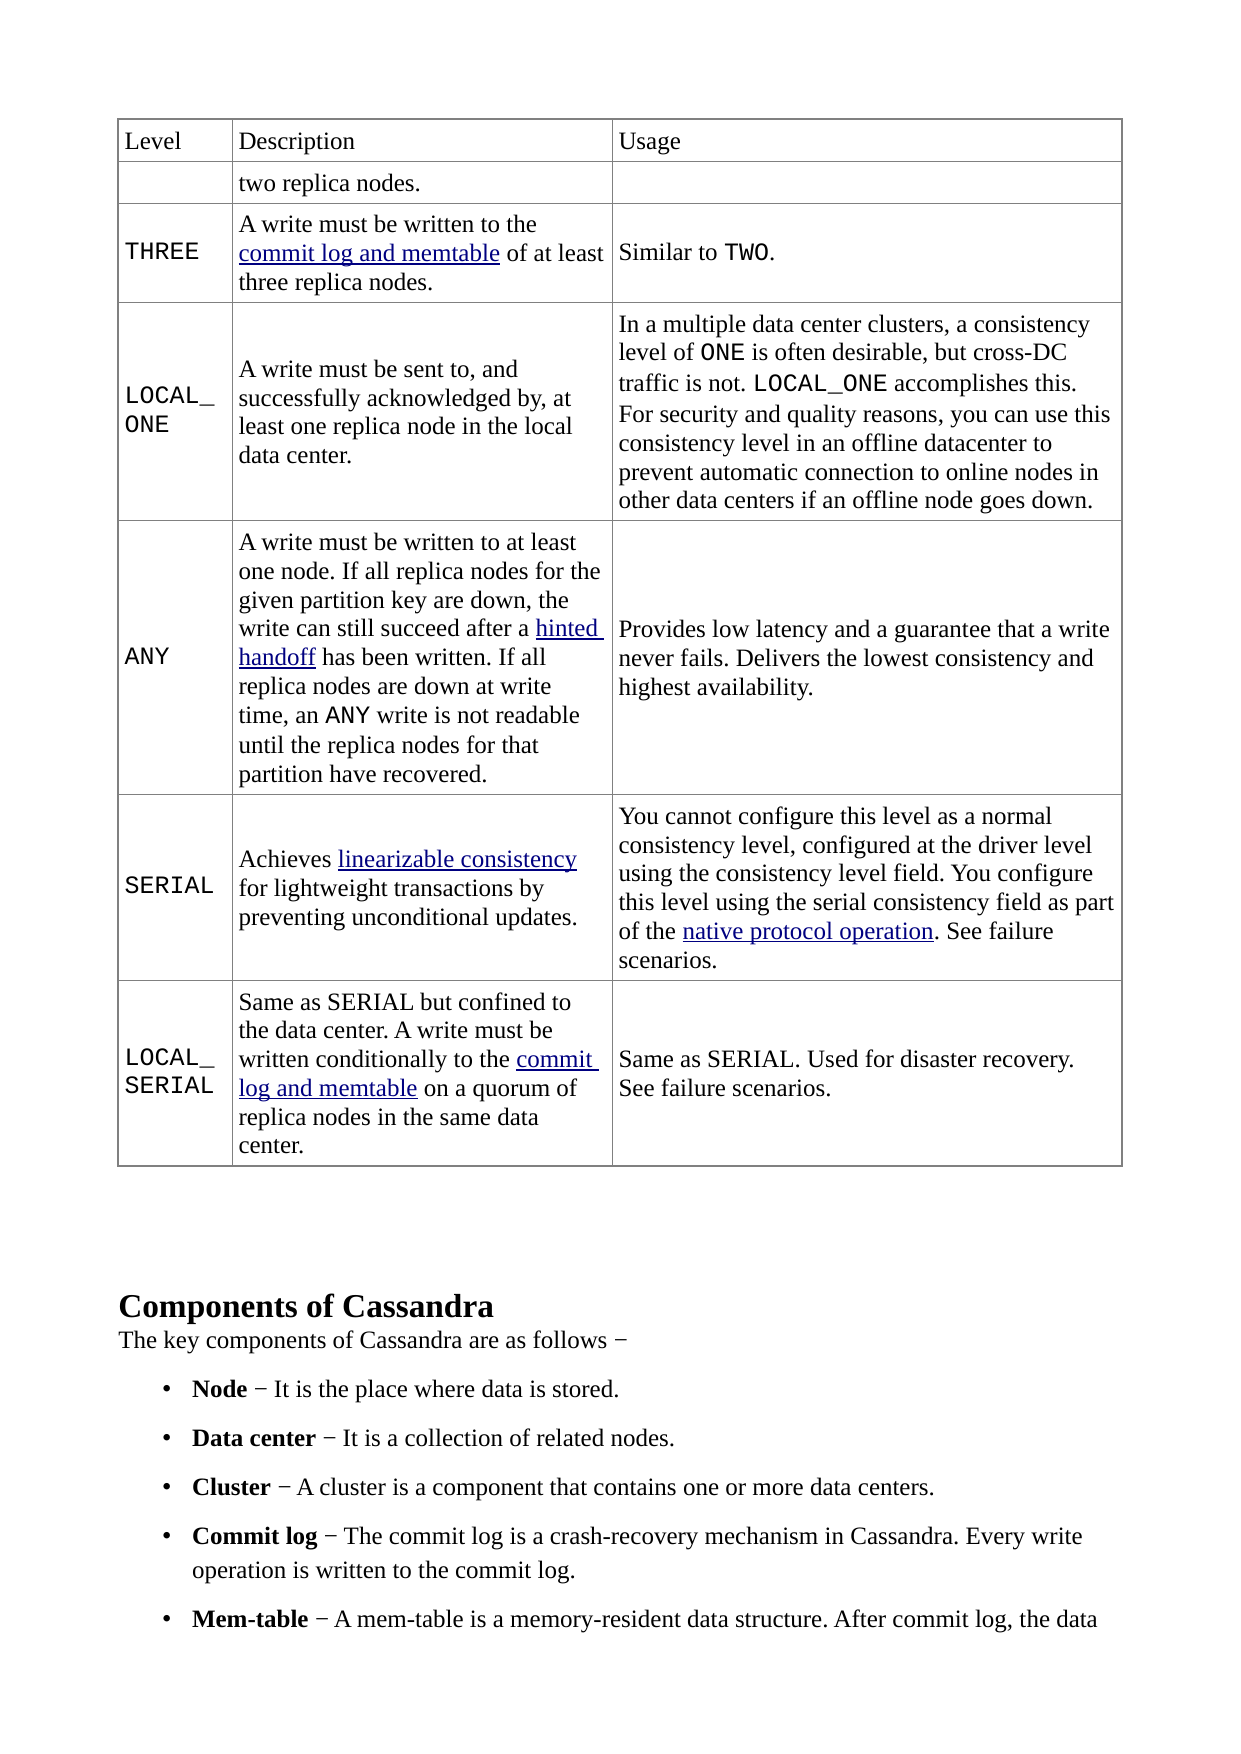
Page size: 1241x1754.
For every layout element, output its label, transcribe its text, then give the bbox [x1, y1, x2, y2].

list Commit log − The commit log is a crash-recovery mechanism in Cassandra. Every write operation is written to the commit log. [162, 1521, 1122, 1584]
table_cell LOCAL_ONE [119, 303, 232, 520]
table_cell [119, 162, 232, 203]
table_cell two replica nodes. [233, 162, 612, 203]
list Node − It is the place where data is stored. [162, 1374, 1122, 1402]
table_cell Same as SERIAL but confined to the data center. A write must be written conditionally to the commit log and memtable on a quorum of replica nodes in the same data center. [233, 981, 612, 1165]
subtitle Components of Cassandra [118, 1286, 1122, 1325]
table_cell [613, 162, 1121, 203]
table_header Usage [613, 120, 1121, 161]
text The key components of Cassandra are as follows − [118, 1325, 1122, 1353]
table_cell Provides low latency and a guarantee that a write never fails. Delivers the lowest consistency and highest availability. [613, 521, 1121, 794]
list Data center − It is a collection of related nodes. [162, 1423, 1122, 1452]
table_cell LOCAL_SERIAL [119, 981, 232, 1165]
table_cell Achieves linearizable consistency for lightweight transactions by preventing unconditional updates. [233, 795, 612, 980]
list Mem-table − A mem-table is a memory-resident data structure. After commit log, the data [162, 1604, 1122, 1633]
table_cell A write must be sent to, and successfully acknowledged by, at least one replica node in the local data center. [233, 303, 612, 520]
table_header Description [233, 120, 612, 161]
table_header Level [119, 120, 232, 161]
table_cell A write must be written to at least one node. If all replica nodes for the given partition key are down, the write can still succeed after a hinted handoff has been written. If all replica nodes are down at write time, an ANY write is not readable until the replica nodes for that partition have recovered. [233, 521, 612, 794]
table_cell A write must be written to the commit log and memtable of at least three replica nodes. [233, 204, 612, 302]
table_cell THREE [119, 204, 232, 302]
table_cell You cannot configure this level as a normal consistency level, configured at the driver level using the consistency level field. You configure this level using the serial consistency field as part of the native protocol operation. See failure scenarios. [613, 795, 1121, 980]
table_cell In a multiple data center clusters, a consistency level of ONE is often desirable, but cross-DC traffic is not. LOCAL_ONE accomplishes this. For security and quality reasons, you can use this consistency level in an offline datacenter to prevent automatic connection to online nodes in other data centers if an offline node goes down. [613, 303, 1121, 520]
table_cell Similar to TWO. [613, 204, 1121, 302]
table_cell ANY [119, 521, 232, 794]
table_cell Same as SERIAL. Used for disaster recovery. See failure scenarios. [613, 981, 1121, 1165]
table_cell SERIAL [119, 795, 232, 980]
list Cluster − A cluster is a component that contains one or more data centers. [162, 1472, 1122, 1501]
